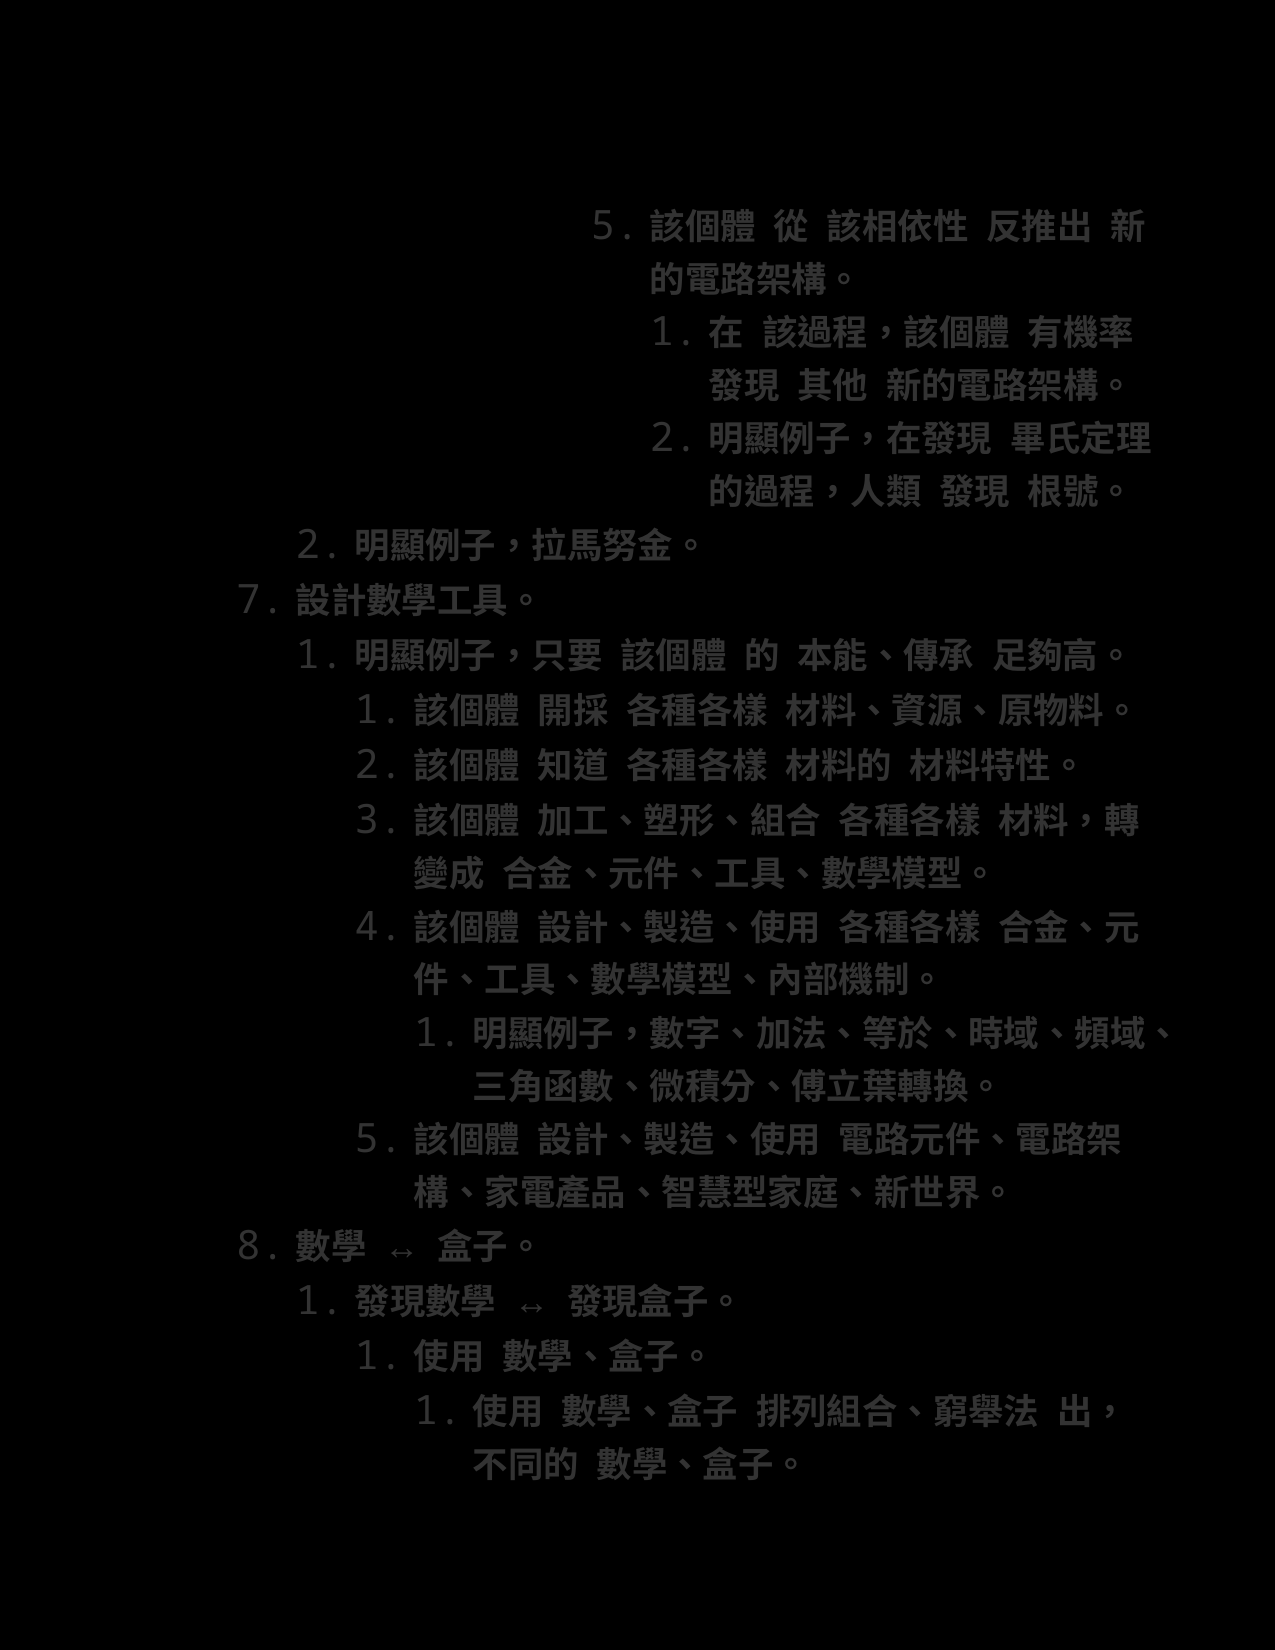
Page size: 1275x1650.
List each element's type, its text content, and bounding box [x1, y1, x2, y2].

list 數學 ↔ 盒子。 [236, 1216, 1157, 1271]
list 明顯例子，數字、加法、等於、時域、頻域、三角函數、微積分、傅立葉轉換。 [413, 1003, 1157, 1109]
list 在 該過程，該個體 有機率 發現 其他 新的電路架構。 [649, 302, 1157, 408]
list 該個體 加工、塑形、組合 各種各樣 材料，轉變成 合金、元件、工具、數學模型。 [354, 790, 1157, 897]
list 該個體 設計、製造、使用 電路元件、電路架構、家電產品、智慧型家庭、新世界。 [354, 1109, 1157, 1216]
list 設計數學工具。 [236, 570, 1157, 625]
list 該個體 開採 各種各樣 材料、資源、原物料。 [354, 680, 1157, 735]
list 明顯例子，在發現 畢氏定理 的過程，人類 發現 根號。 [649, 408, 1157, 515]
list 明顯例子，拉馬努金。 [295, 515, 1157, 570]
list 使用 數學、盒子 排列組合、窮舉法 出，不同的 數學、盒子。 [413, 1381, 1157, 1487]
list 使用 數學、盒子。 [354, 1326, 1157, 1381]
list 該個體 設計、製造、使用 各種各樣 合金、元件、工具、數學模型、內部機制。 [354, 897, 1157, 1003]
list 該個體 知道 各種各樣 材料的 材料特性。 [354, 735, 1157, 790]
list 明顯例子，只要 該個體 的 本能、傳承 足夠高。 [295, 625, 1157, 680]
list 該個體 從 該相依性 反推出 新的電路架構。 [591, 196, 1157, 302]
list 發現數學 ↔ 發現盒子。 [295, 1271, 1157, 1326]
